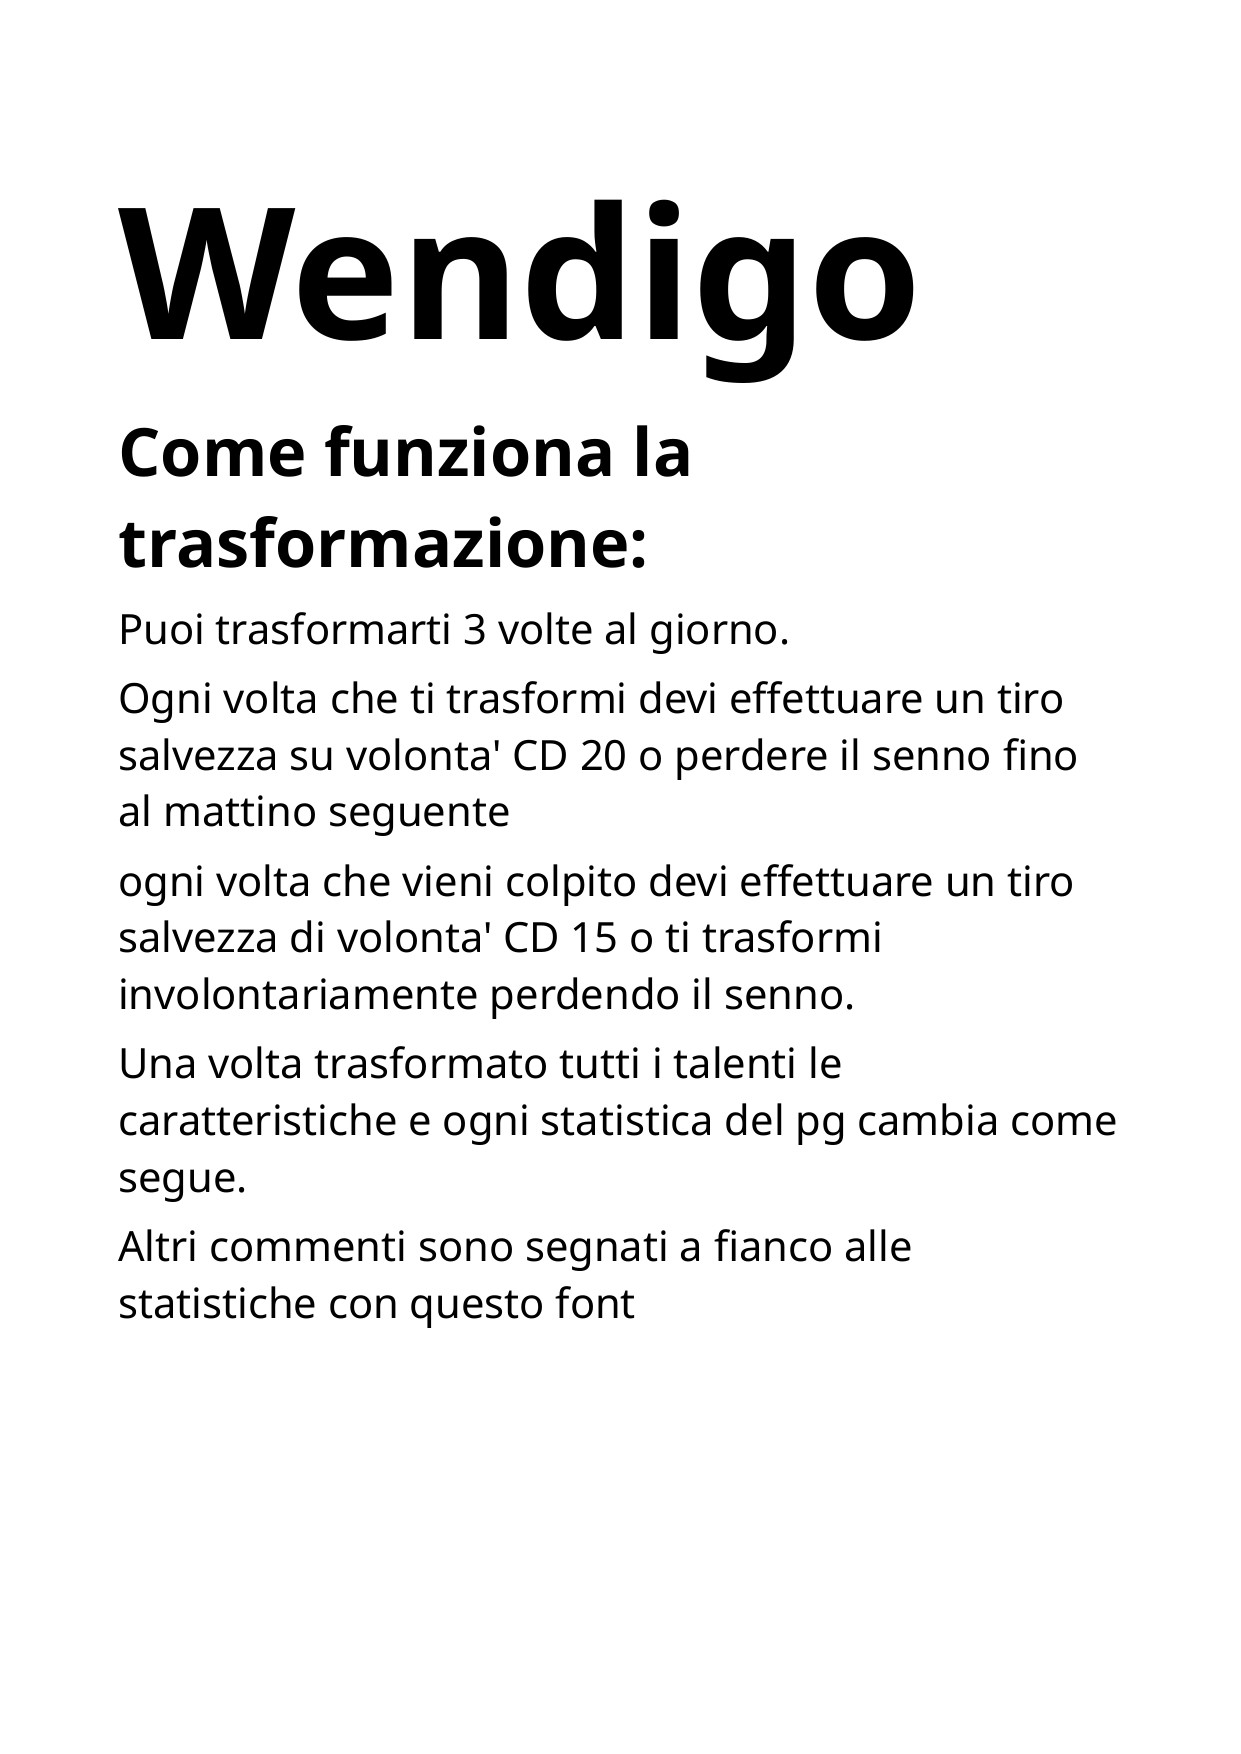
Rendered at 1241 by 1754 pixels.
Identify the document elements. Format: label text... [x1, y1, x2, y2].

text ogni volta che vieni colpito devi effettuare un tiro salvezza di volonta' CD 15 o ti trasformi involontariamente perdendo il senno. [118, 852, 1122, 1022]
text Altri commenti sono segnati a fianco alle statistiche con questo font [118, 1217, 1122, 1331]
text Puoi trasformarti 3 volte al giorno. [118, 599, 1122, 656]
text Una volta trasformato tutti i talenti le caratteristiche e ogni statistica del pg cambia come segue. [118, 1034, 1122, 1205]
subtitle Wendigo [118, 143, 1122, 393]
text Come funziona la trasformazione: [118, 405, 1122, 587]
text Ogni volta che ti trasformi devi effettuare un tiro salvezza su volonta' CD 20 o perdere il senno fino al mattino seguente [118, 669, 1122, 839]
